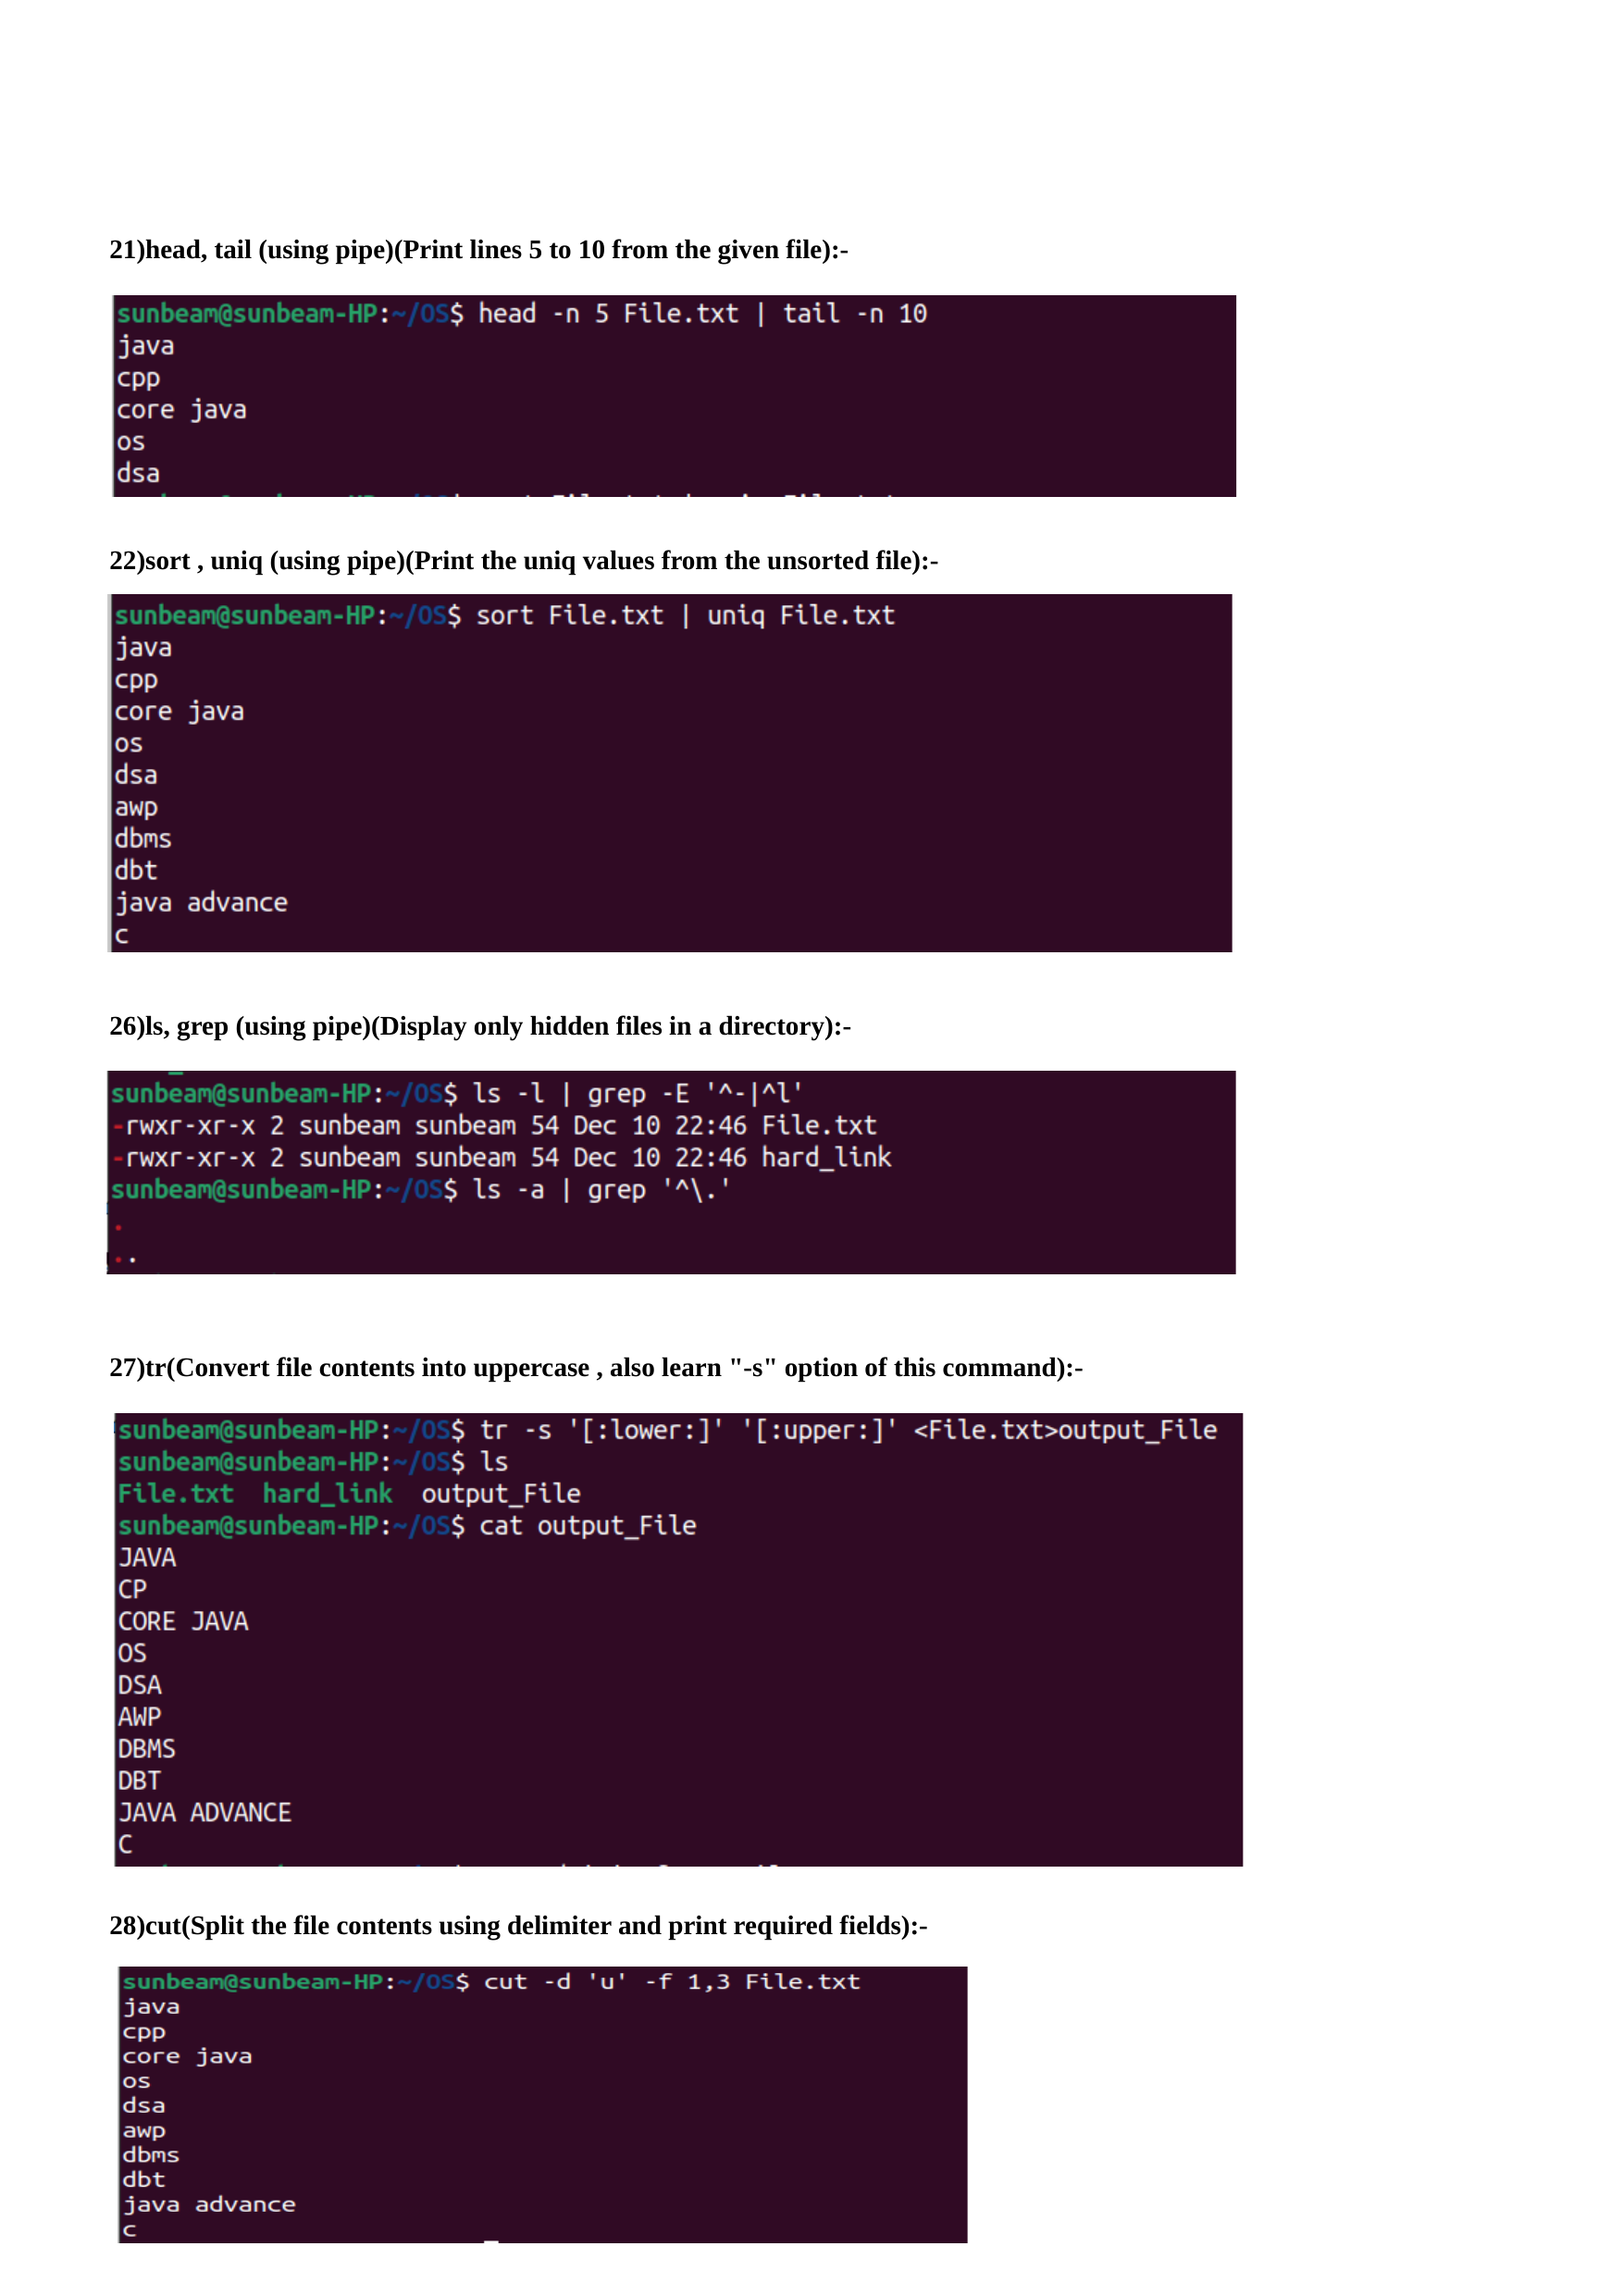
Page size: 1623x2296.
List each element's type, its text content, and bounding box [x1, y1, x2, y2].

picture [107, 594, 1233, 952]
text 22)sort , uniq (using pipe)(Print the uniq values from the unsorted file):- [109, 544, 1514, 575]
text 26)ls, grep (using pipe)(Display only hidden files in a directory):- [109, 1010, 1514, 1040]
text 28)cut(Split the file contents using delimiter and print required fields):- [109, 1909, 1514, 1941]
picture [106, 1071, 1236, 1274]
picture [111, 295, 1237, 497]
picture [114, 1413, 1244, 1867]
text 21)head, tail (using pipe)(Print lines 5 to 10 from the given file):- [109, 233, 1514, 265]
text 27)tr(Convert file contents into uppercase , also learn "-s" option of this command):- [109, 1351, 1514, 1382]
picture [118, 1967, 968, 2243]
